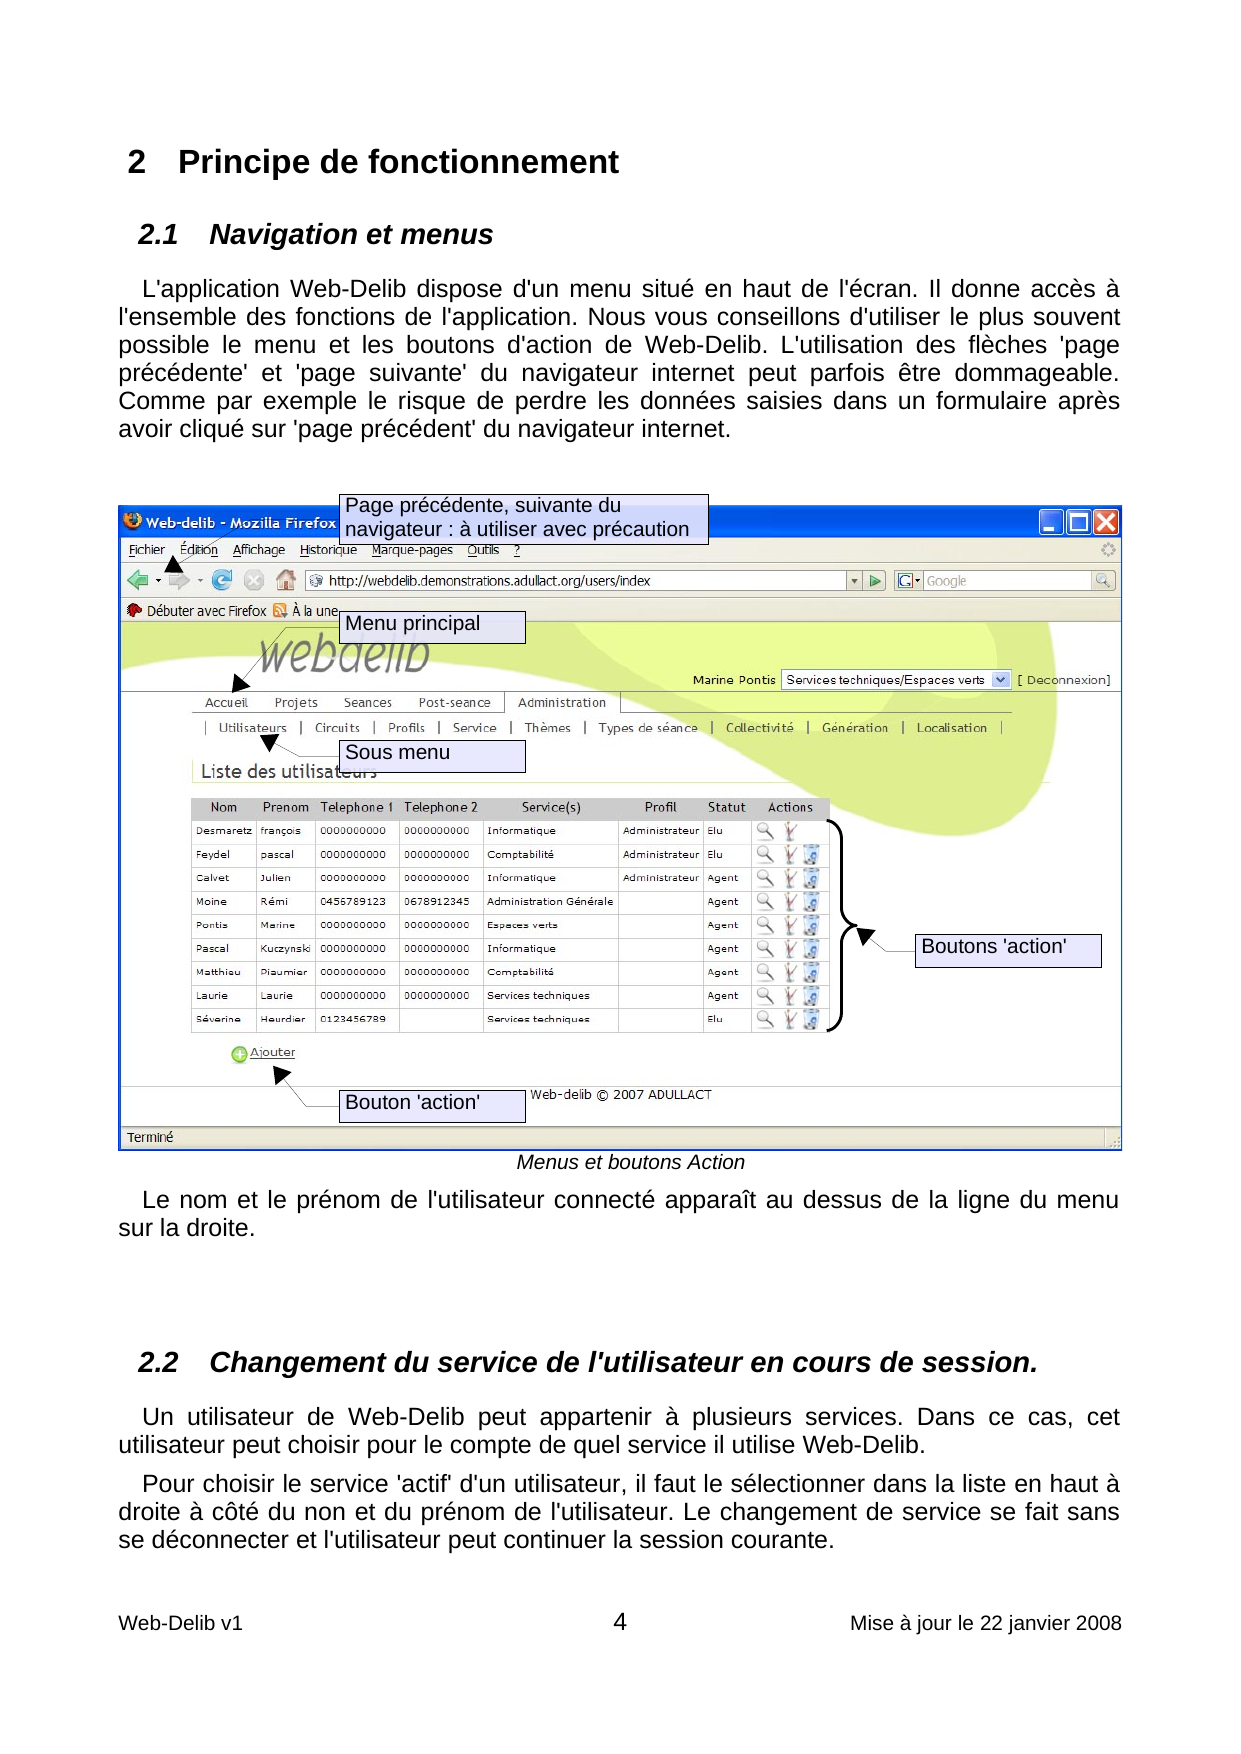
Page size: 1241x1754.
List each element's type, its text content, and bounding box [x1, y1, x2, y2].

subtitle Changement du service de l'utilisateur en cours de session. [118, 1346, 1122, 1378]
text [118, 494, 339, 505]
picture [118, 505, 1123, 1151]
text Pour choisir le service 'actif' d'un utilisateur, il faut le sélectionner dans la liste en haut à droite à côté du non et du prénom de l'utilisateur. Le changement de service se fait sans se déconnecter et l'utilisateur peut continuer la session courante. [118, 1470, 1122, 1554]
text L'application Web-Delib dispose d'un menu situé en haut de l'écran. Il donne accès à l'ensemble des fonctions de l'application. Nous vous conseillons d'utiliser le plus souvent possible le menu et les boutons d'action de Web-Delib. L'utilisation des flèches 'page précédente' et 'page suivante' du navigateur internet peut parfois être dommageable. Comme par exemple le risque de perdre les données saisies dans un formulaire après avoir cliqué sur 'page précédent' du navigateur internet. [118, 275, 1122, 442]
text Un utilisateur de Web-Delib peut appartenir à plusieurs services. Dans ce cas, cet utilisateur peut choisir pour le compte de quel service il utilise Web-Delib. [118, 1403, 1122, 1458]
text Le nom et le prénom de l'utilisateur connecté apparaît au dessus de la ligne du menu sur la droite. [118, 1186, 1122, 1241]
text [709, 494, 1122, 505]
subtitle Principe de fonctionnement [118, 143, 1122, 181]
subtitle Navigation et menus [118, 218, 1122, 251]
text Menus et boutons Action [118, 1151, 1122, 1174]
